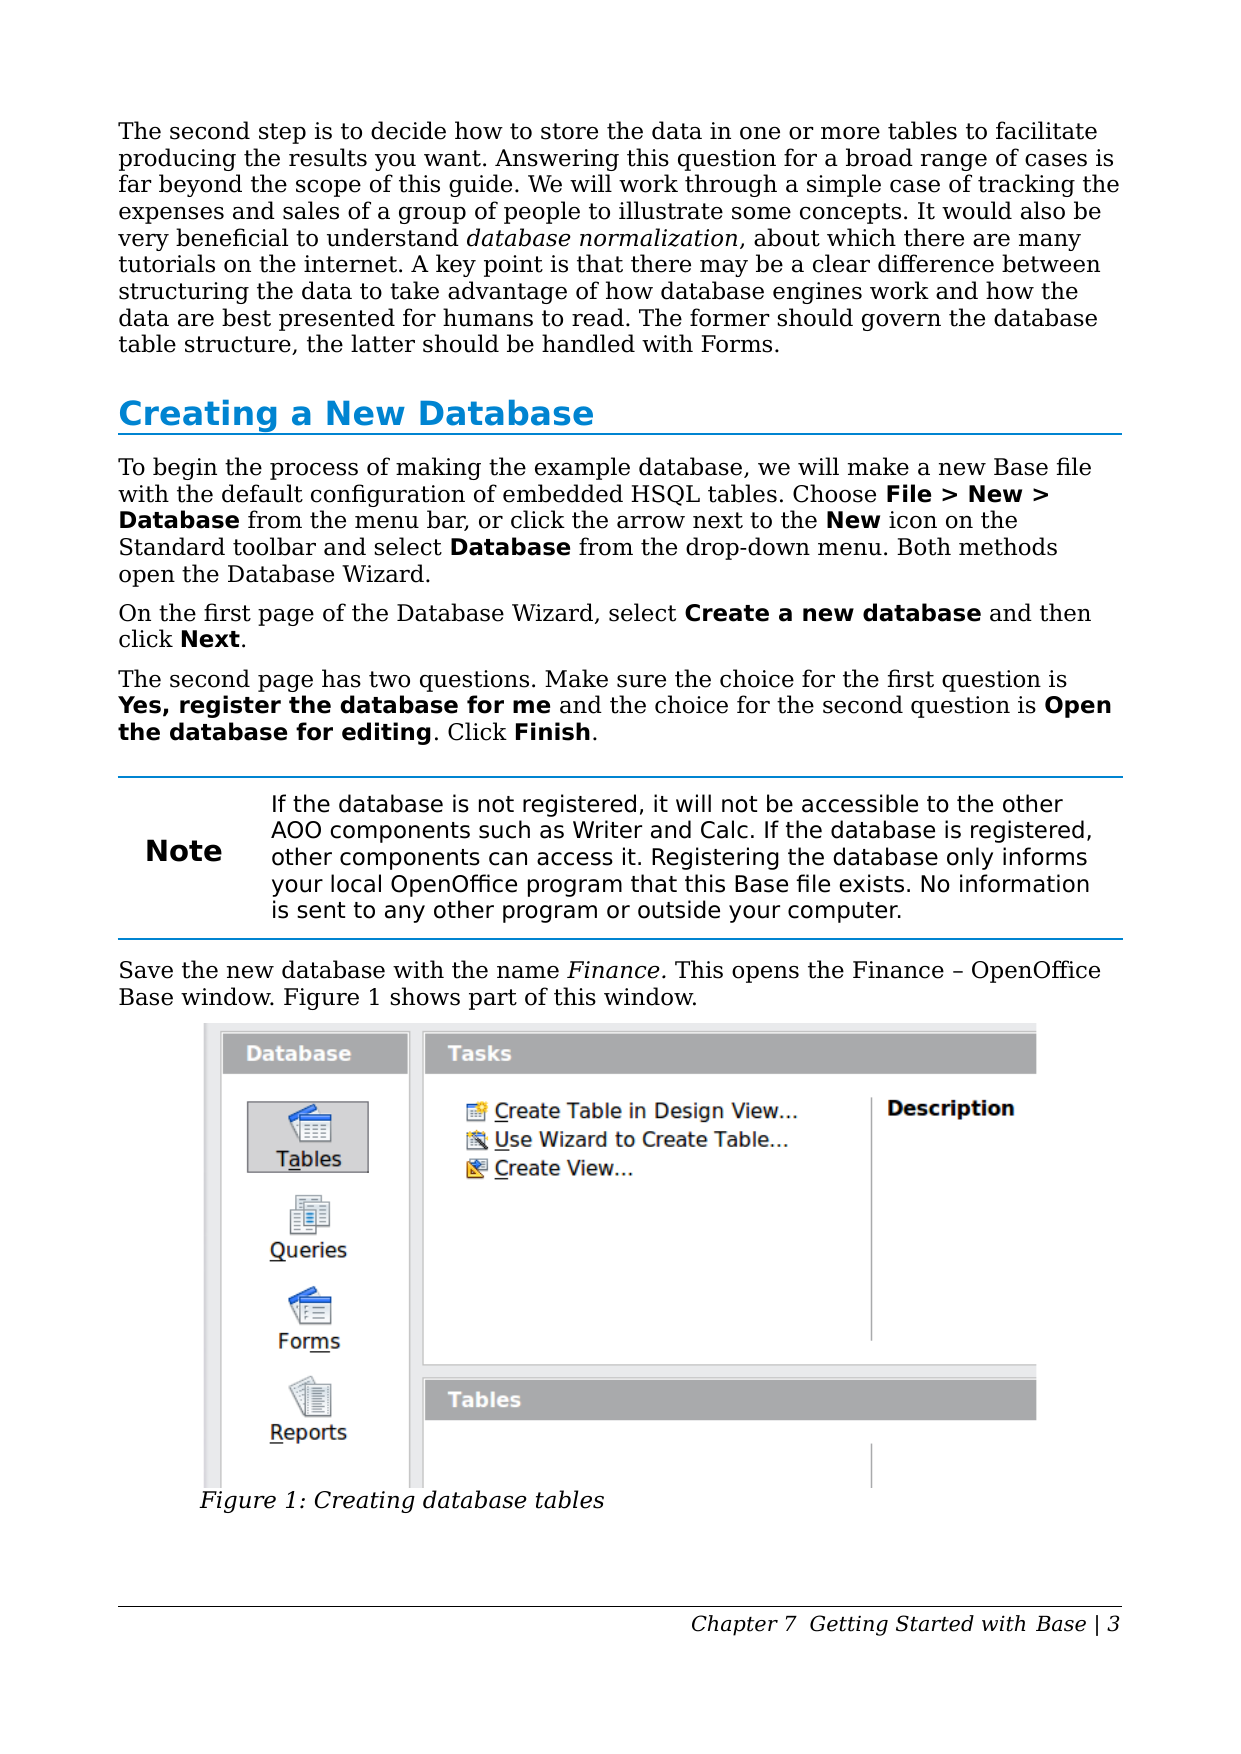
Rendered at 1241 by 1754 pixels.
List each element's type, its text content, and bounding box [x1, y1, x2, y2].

picture [203, 1023, 1037, 1488]
text The second step is to decide how to store the data in one or more tables to facilitate producing the results you want. Answering this question for a broad range of cases is far beyond the scope of this guide. We will work through a simple case of tracking the expenses and sales of a group of people to illustrate some concepts. It would also be very beneficial to understand database normalization, about which there are many tutorials on the internet. A key point is that there may be a clear difference between structuring the data to take advantage of how database engines work and how the data are best presented for humans to read. The former should govern the database table structure, the latter should be handled with Forms. [118, 118, 1122, 358]
text The second page has two questions. Make sure the choice for the first question is Yes, register the database for me and the choice for the second question is Open the database for editing. Click Finish. [118, 666, 1122, 746]
table_header If the database is not registered, it will not be accessible to the other AOO components such as Writer and Calc. If the database is registered, other components can access it. Registering the database only informs your local OpenOffice program that this Base file exists. No information is sent to any other program or outside your computer. [250, 778, 1123, 937]
subtitle Creating a New Database [118, 394, 1122, 433]
text To begin the process of making the example database, we will make a new Base file with the default configuration of embedded HSQL tables. Choose File > New > Database from the menu bar, or click the arrow next to the New icon on the Standard toolbar and select Database from the drop-down menu. Both methods open the Database Wizard. [118, 454, 1122, 587]
text Figure 1: Creating database tables [200, 1023, 1041, 1514]
text Save the new database with the name Finance. This opens the Finance – OpenOffice Base window. Figure 1 shows part of this window. [118, 957, 1122, 1011]
table_header Note [118, 778, 249, 937]
text On the first page of the Database Wizard, select Create a new database and then click Next. [118, 600, 1122, 653]
